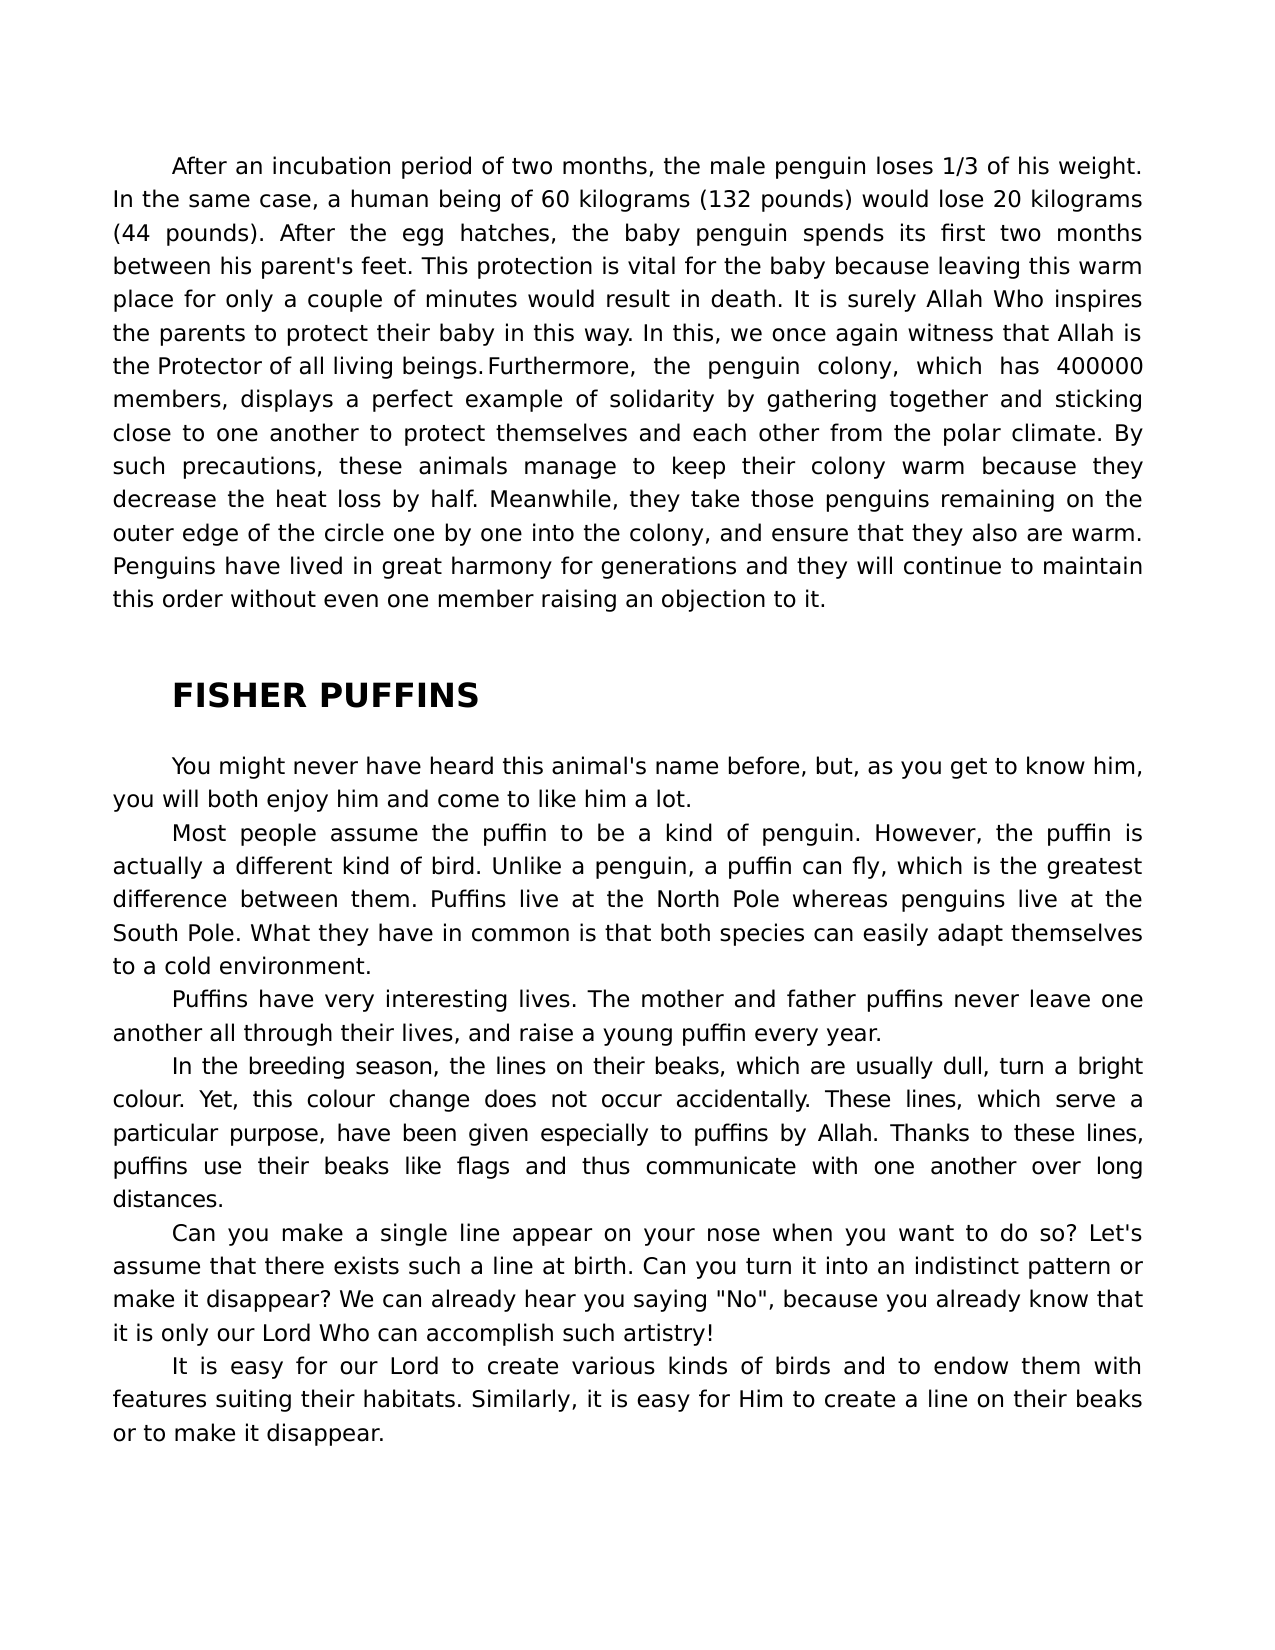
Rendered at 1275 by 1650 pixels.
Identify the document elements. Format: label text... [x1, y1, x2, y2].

text You might never have heard this animal's name before, but, as you get to know him, you will both enjoy him and come to like him a lot. [112, 748, 1145, 814]
text Puffins have very interesting lives. The mother and father puffins never leave one another all through their lives, and raise a young puffin every year. [112, 981, 1145, 1048]
text Can you make a single line appear on your nose when you want to do so? Let's assume that there exists such a line at birth. Can you turn it into an indistinct pattern or make it disappear? We can already hear you saying "No", because you already know that it is only our Lord Who can accomplish such artistry! [112, 1214, 1145, 1348]
text After an incubation period of two months, the male penguin loses 1/3 of his weight. In the same case, a human being of 60 kilograms (132 pounds) would lose 20 kilograms (44 pounds). After the egg hatches, the baby penguin spends its first two months between his parent's feet. This protection is vital for the baby because leaving this warm place for only a couple of minutes would result in death. It is surely Allah Who inspires the parents to protect their baby in this way. In this, we once again witness that Allah is the Protector of all living beings. Furthermore, the penguin colony, which has 400000 members, displays a perfect example of solidarity by gathering together and sticking close to one another to protect themselves and each other from the polar climate. By such precautions, these animals manage to keep their colony warm because they decrease the heat loss by half. Meanwhile, they take those penguins remaining on the outer edge of the circle one by one into the colony, and ensure that they also are warm. Penguins have lived in great harmony for generations and they will continue to maintain this order without even one member raising an objection to it. [112, 148, 1145, 614]
text Most people assume the puffin to be a kind of penguin. However, the puffin is actually a different kind of bird. Unlike a penguin, a puffin can fly, which is the greatest difference between them. Puffins live at the North Pole whereas penguins live at the South Pole. What they have in common is that both species can easily adapt themselves to a cold environment. [112, 814, 1145, 981]
text FISHER PUFFINS [112, 681, 1145, 714]
text In the breeding season, the lines on their beaks, which are usually dull, turn a bright colour. Yet, this colour change does not occur accidentally. These lines, which serve a particular purpose, have been given especially to puffins by Allah. Thanks to these lines, puffins use their beaks like flags and thus communicate with one another over long distances. [112, 1048, 1145, 1214]
text It is easy for our Lord to create various kinds of birds and to endow them with features suiting their habitats. Similarly, it is easy for Him to create a line on their beaks or to make it disappear. [112, 1348, 1145, 1448]
